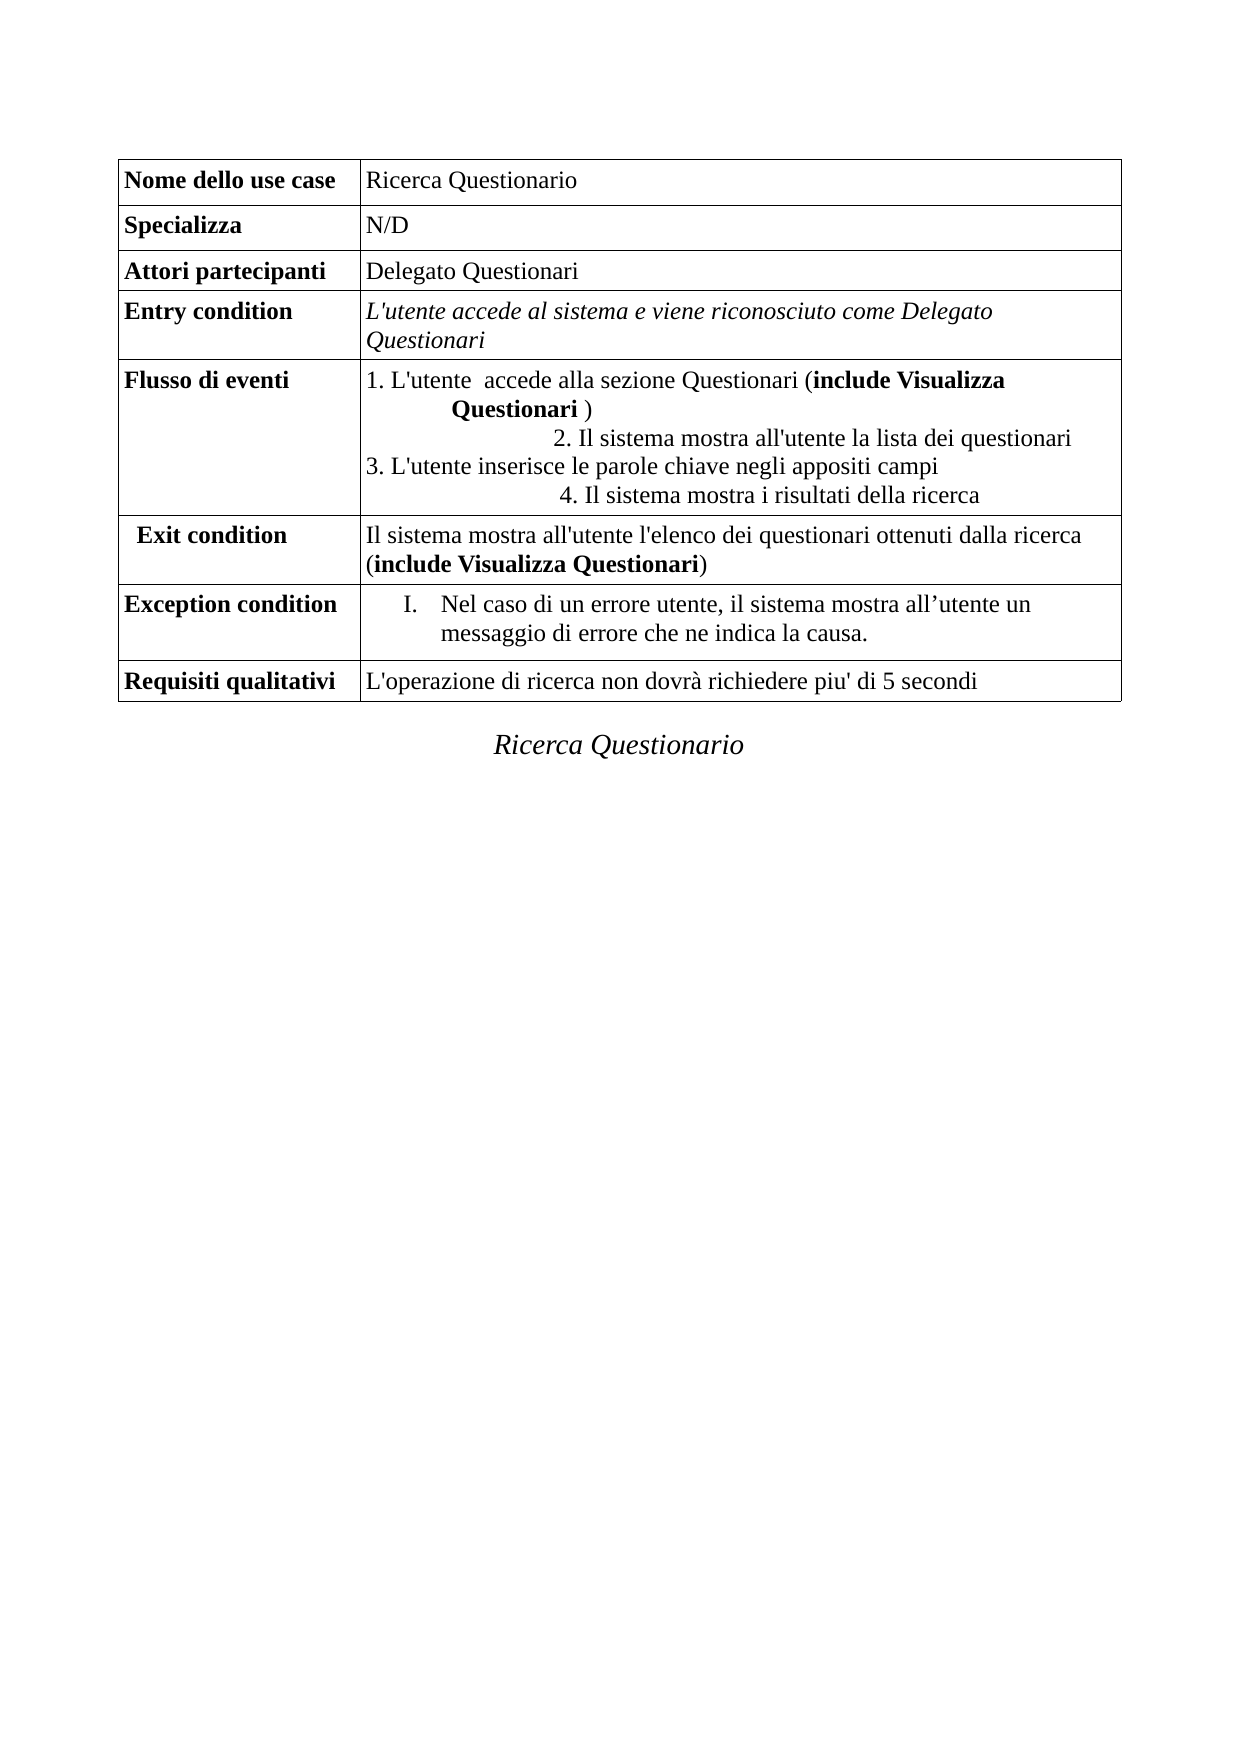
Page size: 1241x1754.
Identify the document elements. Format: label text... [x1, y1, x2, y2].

table_cell L'utente accede al sistema e viene riconosciuto come Delegato Questionari [361, 291, 1121, 359]
table_cell Flusso di eventi [119, 360, 360, 515]
table_cell L'operazione di ricerca non dovrà richiedere piu' di 5 secondi [361, 661, 1121, 701]
table_cell Nel caso di un errore utente, il sistema mostra all’utente un messaggio di errore che ne indica la causa. [361, 585, 1121, 660]
table_cell Delegato Questionari [361, 251, 1121, 290]
table_cell Exit condition [119, 516, 360, 584]
table_cell Il sistema mostra all'utente l'elenco dei questionari ottenuti dalla ricerca (include Visualizza Questionari) [361, 516, 1121, 584]
text Ricerca Questionario [118, 727, 1122, 761]
table_cell Entry condition [119, 291, 360, 359]
table_cell L'utente accede alla sezione Questionari (include Visualizza Questionari ) 2. Il sistema mostra all'utente la lista dei questionari 3. L'utente inserisce le parole chiave negli appositi campi 4. Il sistema mostra i risultati della ricerca [361, 360, 1121, 515]
table_cell Specializza [119, 206, 360, 250]
table_header Nome dello use case [119, 160, 360, 205]
table_header Ricerca Questionario [361, 160, 1121, 205]
table_cell Requisiti qualitativi [119, 661, 360, 701]
table_cell N/D [361, 206, 1121, 250]
table_cell Exception condition [119, 585, 360, 660]
table_cell Attori partecipanti [119, 251, 360, 290]
